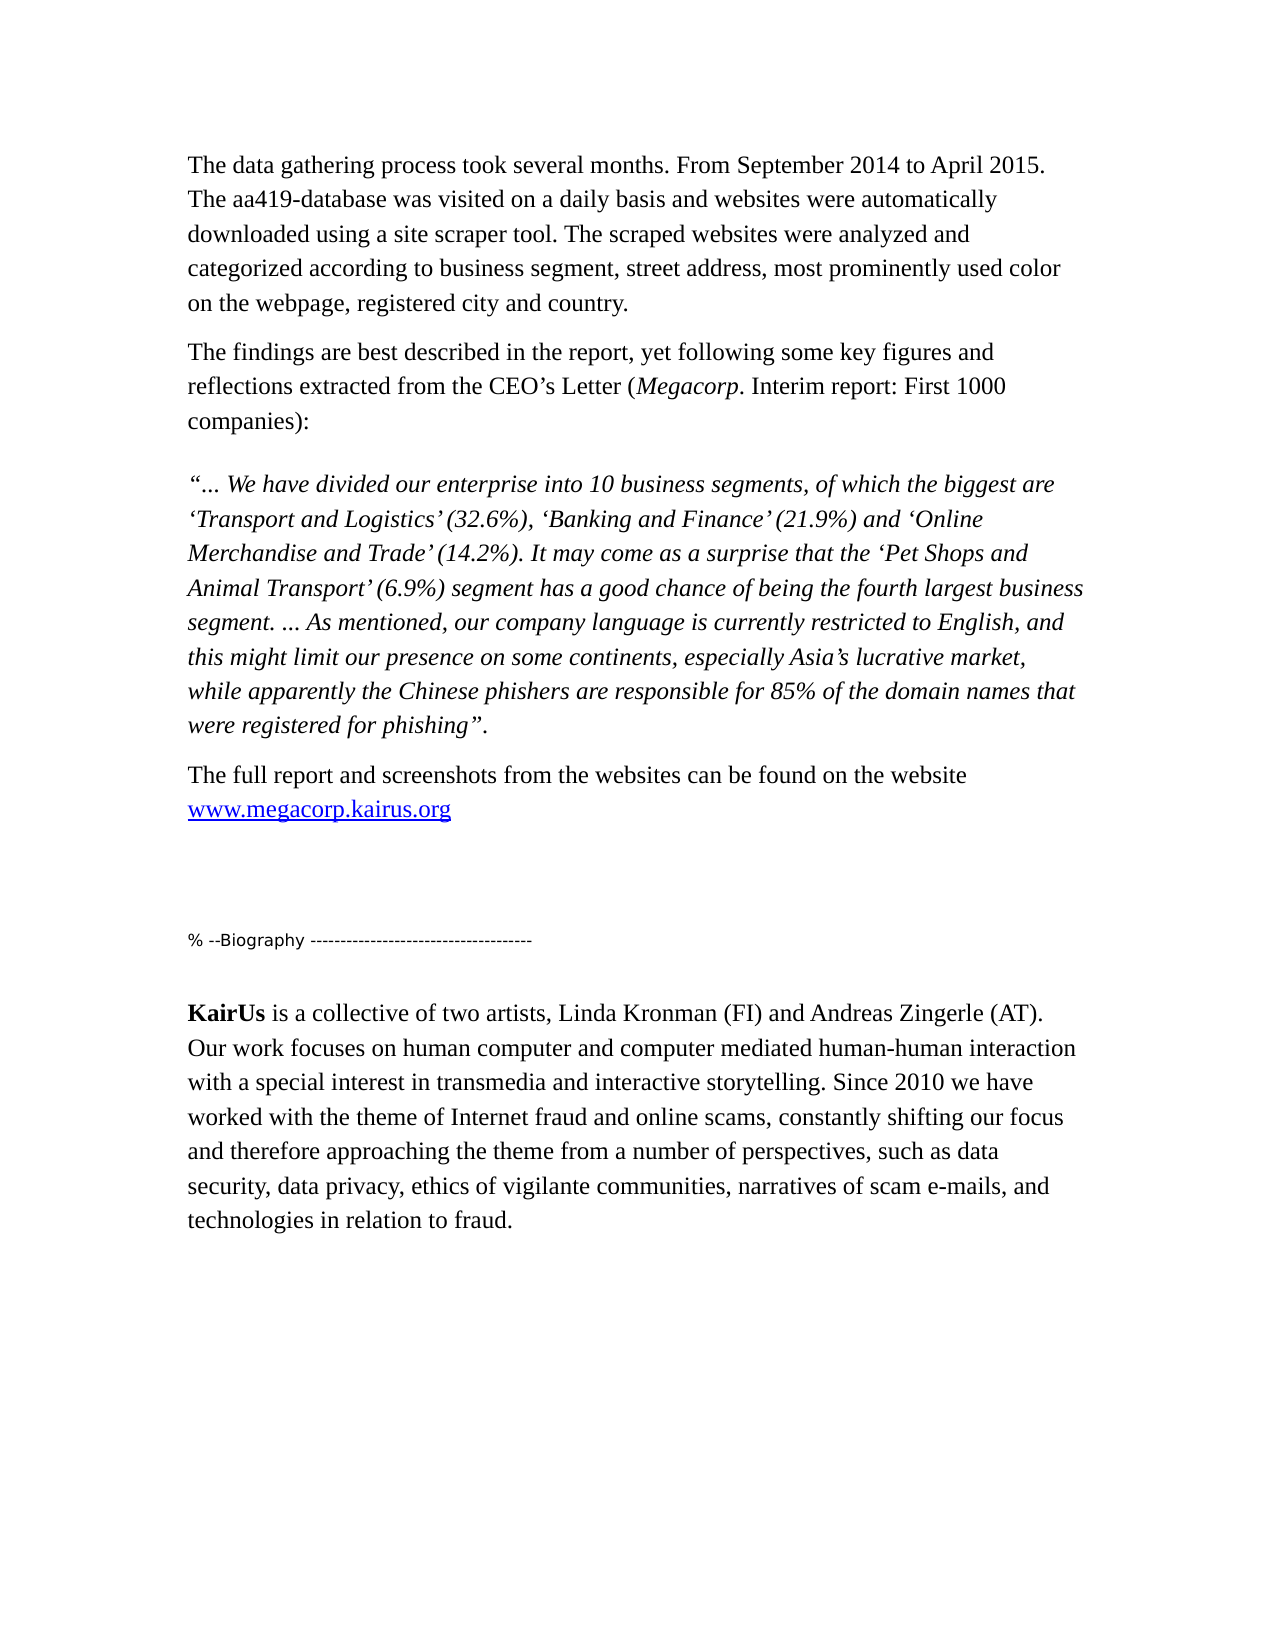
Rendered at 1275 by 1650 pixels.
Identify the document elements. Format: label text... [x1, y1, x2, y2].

text The data gathering process took several months. From September 2014 to April 2015. The aa419-database was visited on a daily basis and websites were automatically downloaded using a site scraper tool. The scraped websites were analyzed and categorized according to business segment, street address, most prominently used color on the webpage, registered city and country. [187, 150, 1087, 317]
text The full report and screenshots from the websites can be found on the website www.megacorp.kairus.org [187, 760, 1087, 823]
text % --Biography ------------------------------------- [187, 931, 1087, 950]
text KairUs is a collective of two artists, Linda Kronman (FI) and Andreas Zingerle (AT). Our work focuses on human computer and computer mediated human-human interaction with a special interest in transmedia and interactive storytelling. Since 2010 we have worked with the theme of Internet fraud and online scams, constantly shifting our focus and therefore approaching the theme from a number of perspectives, such as data security, data privacy, ethics of vigilante communities, narratives of scam e-mails, and technologies in relation to fraud. [187, 968, 1087, 1234]
text The findings are best described in the report, yet following some key figures and reflections extracted from the CEO’s Letter (Megacorp. Interim report: First 1000 companies): “... We have divided our enterprise into 10 business segments, of which the biggest are ‘Transport and Logistics’ (32.6%), ‘Banking and Finance’ (21.9%) and ‘Online Merchandise and Trade’ (14.2%). It may come as a surprise that the ‘Pet Shops and Animal Transport’ (6.9%) segment has a good chance of being the fourth largest business segment. ... As mentioned, our company language is currently restricted to English, and this might limit our presence on some continents, especially Asia’s lucrative market, while apparently the Chinese phishers are responsible for 85% of the domain names that were registered for phishing”. [187, 337, 1087, 739]
